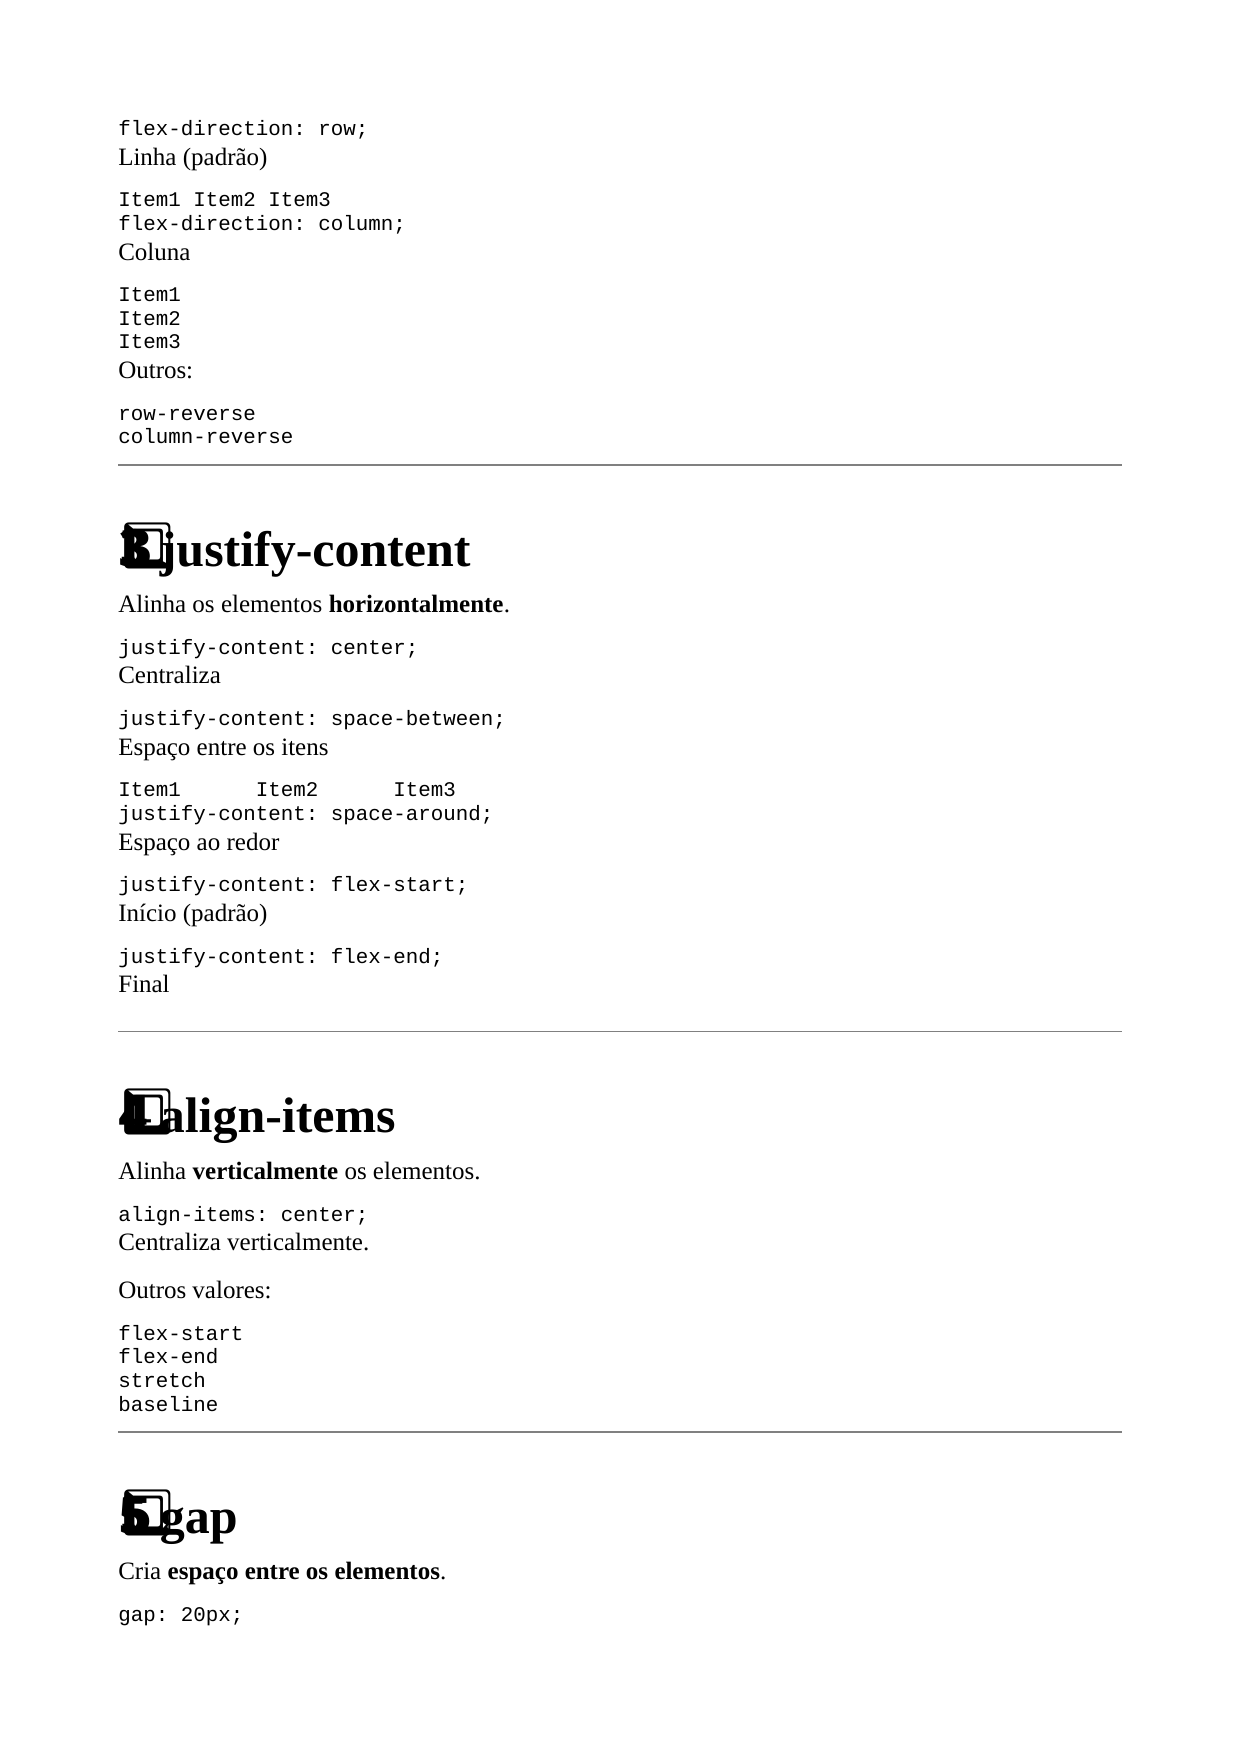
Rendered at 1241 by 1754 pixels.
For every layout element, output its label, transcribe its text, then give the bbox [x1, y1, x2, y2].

text baseline [118, 1393, 1122, 1417]
text justify-content: space-around; [118, 803, 1122, 827]
text Outros valores: [118, 1275, 1122, 1304]
text Alinha os elementos horizontalmente. [118, 589, 1122, 618]
text Coluna [118, 237, 1122, 265]
text stretch [118, 1370, 1122, 1393]
text Item3 [118, 332, 1122, 355]
text justify-content: center; [118, 637, 1122, 661]
text flex-start [118, 1323, 1122, 1346]
text row-reverse [118, 403, 1122, 426]
text column-reverse [118, 426, 1122, 450]
text justify-content: flex-end; [118, 946, 1122, 969]
text Outros: [118, 355, 1122, 384]
text justify-content: flex-start; [118, 874, 1122, 898]
text Centraliza [118, 661, 1122, 689]
text Cria espaço entre os elementos. [118, 1556, 1122, 1585]
text align-items: center; [118, 1204, 1122, 1227]
text Espaço entre os itens [118, 732, 1122, 761]
subtitle 4️⃣ align-items [118, 1086, 1122, 1144]
text Item1 [118, 284, 1122, 308]
text justify-content: space-between; [118, 708, 1122, 732]
text Início (padrão) [118, 898, 1122, 927]
text Item1 Item2 Item3 [118, 779, 1122, 803]
text Alinha verticalmente os elementos. [118, 1156, 1122, 1185]
text Final [118, 969, 1122, 998]
text gap: 20px; [118, 1604, 1122, 1628]
text Espaço ao redor [118, 827, 1122, 856]
subtitle 5️⃣ gap [118, 1486, 1122, 1544]
text Item2 [118, 308, 1122, 332]
text flex-direction: column; [118, 213, 1122, 237]
text Centraliza verticalmente. [118, 1227, 1122, 1256]
text Item1 Item2 Item3 [118, 189, 1122, 213]
text flex-direction: row; [118, 118, 1122, 142]
text Linha (padrão) [118, 142, 1122, 171]
text flex-end [118, 1346, 1122, 1370]
subtitle 3️⃣ justify-content [118, 519, 1122, 577]
